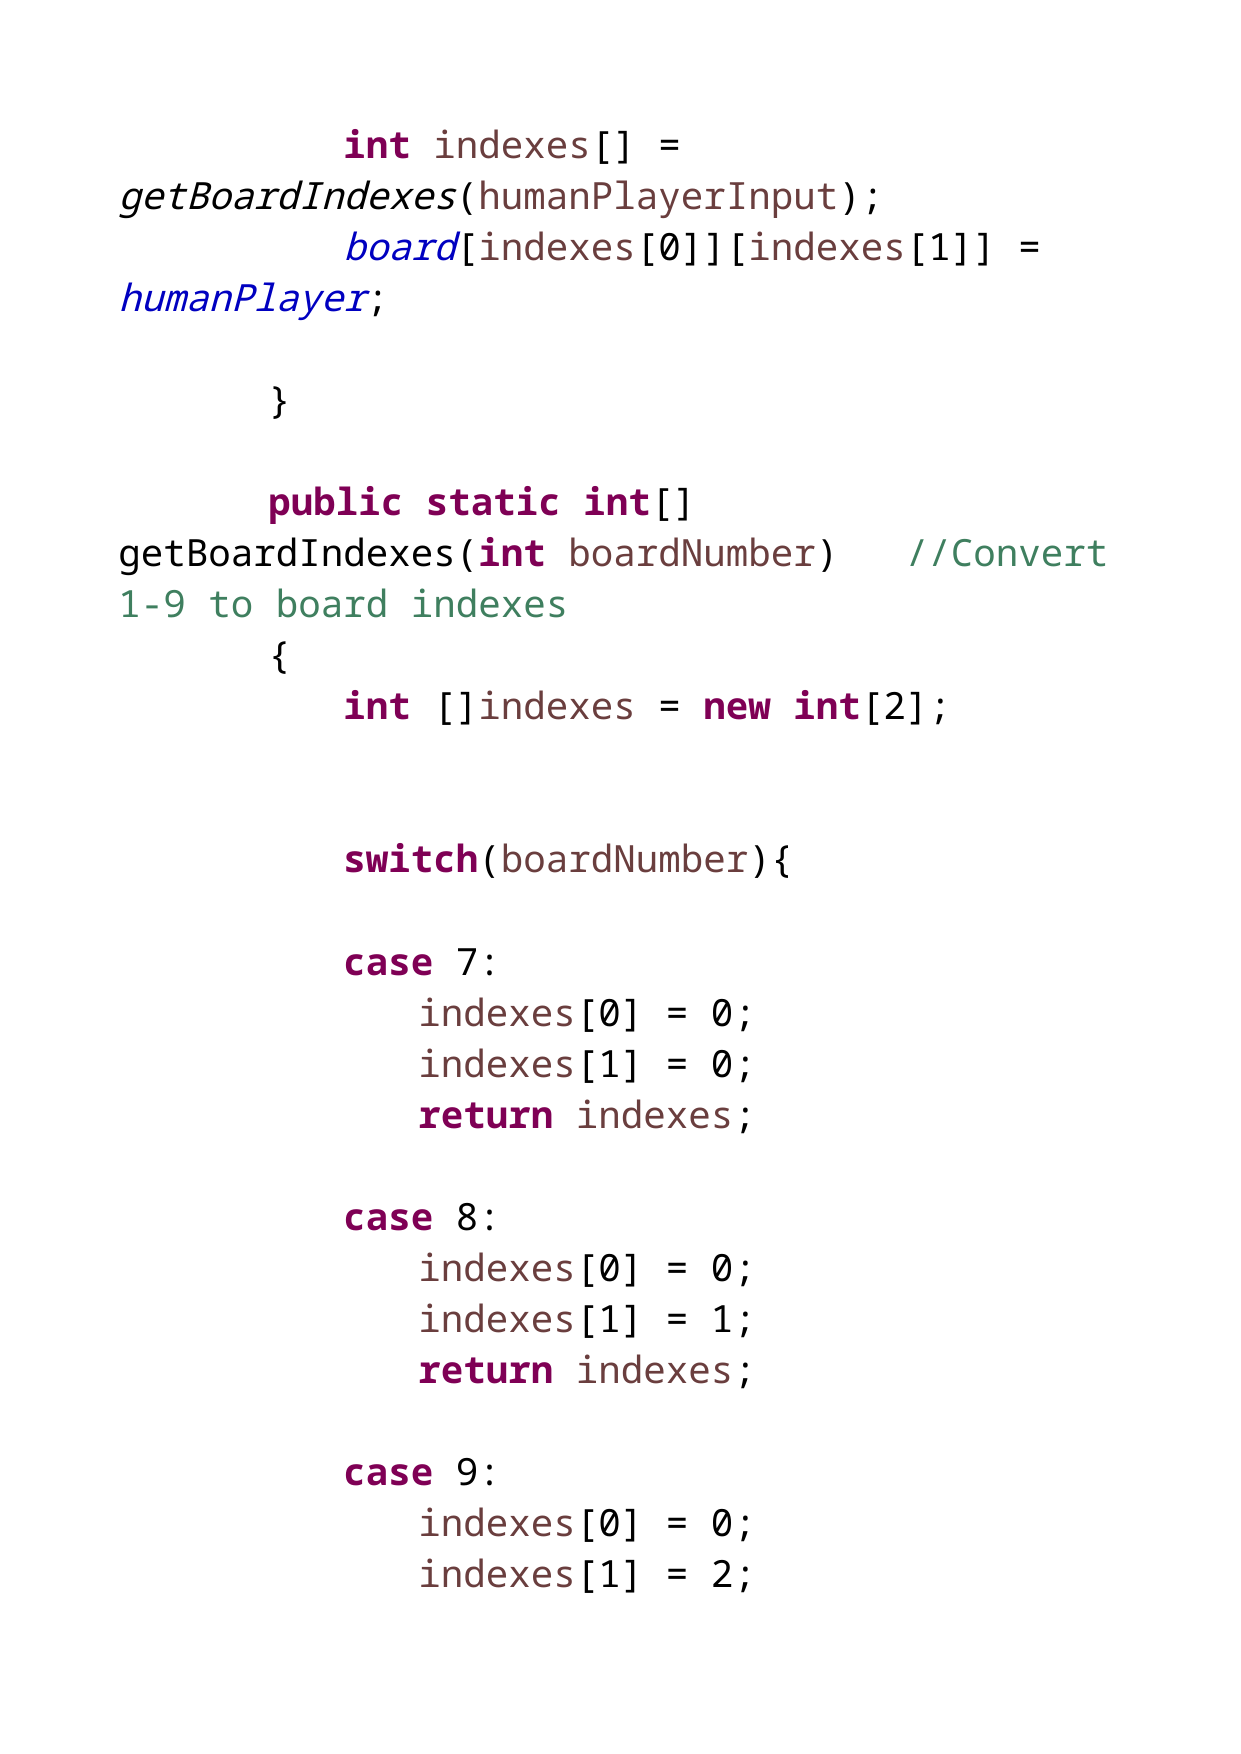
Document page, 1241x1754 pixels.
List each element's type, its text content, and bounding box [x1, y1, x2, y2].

text } [118, 373, 1122, 424]
text indexes[0] = 0; [118, 1241, 1122, 1292]
text int []indexes = new int[2]; [118, 679, 1122, 731]
text indexes[0] = 0; [118, 1496, 1122, 1547]
text indexes[1] = 2; [118, 1547, 1122, 1598]
text case 9: [118, 1445, 1122, 1496]
text { [118, 628, 1122, 679]
text return indexes; [118, 1343, 1122, 1394]
text switch(boardNumber){ [118, 833, 1122, 884]
text int indexes[] = getBoardIndexes(humanPlayerInput); [118, 118, 1122, 220]
text board[indexes[0]][indexes[1]] = humanPlayer; [118, 220, 1122, 322]
text indexes[1] = 1; [118, 1292, 1122, 1343]
text return indexes; [118, 1088, 1122, 1139]
text indexes[1] = 0; [118, 1037, 1122, 1088]
text case 8: [118, 1190, 1122, 1241]
text public static int[] getBoardIndexes(int boardNumber) //Convert 1-9 to board indexes [118, 475, 1122, 628]
text indexes[0] = 0; [118, 986, 1122, 1037]
text case 7: [118, 935, 1122, 986]
